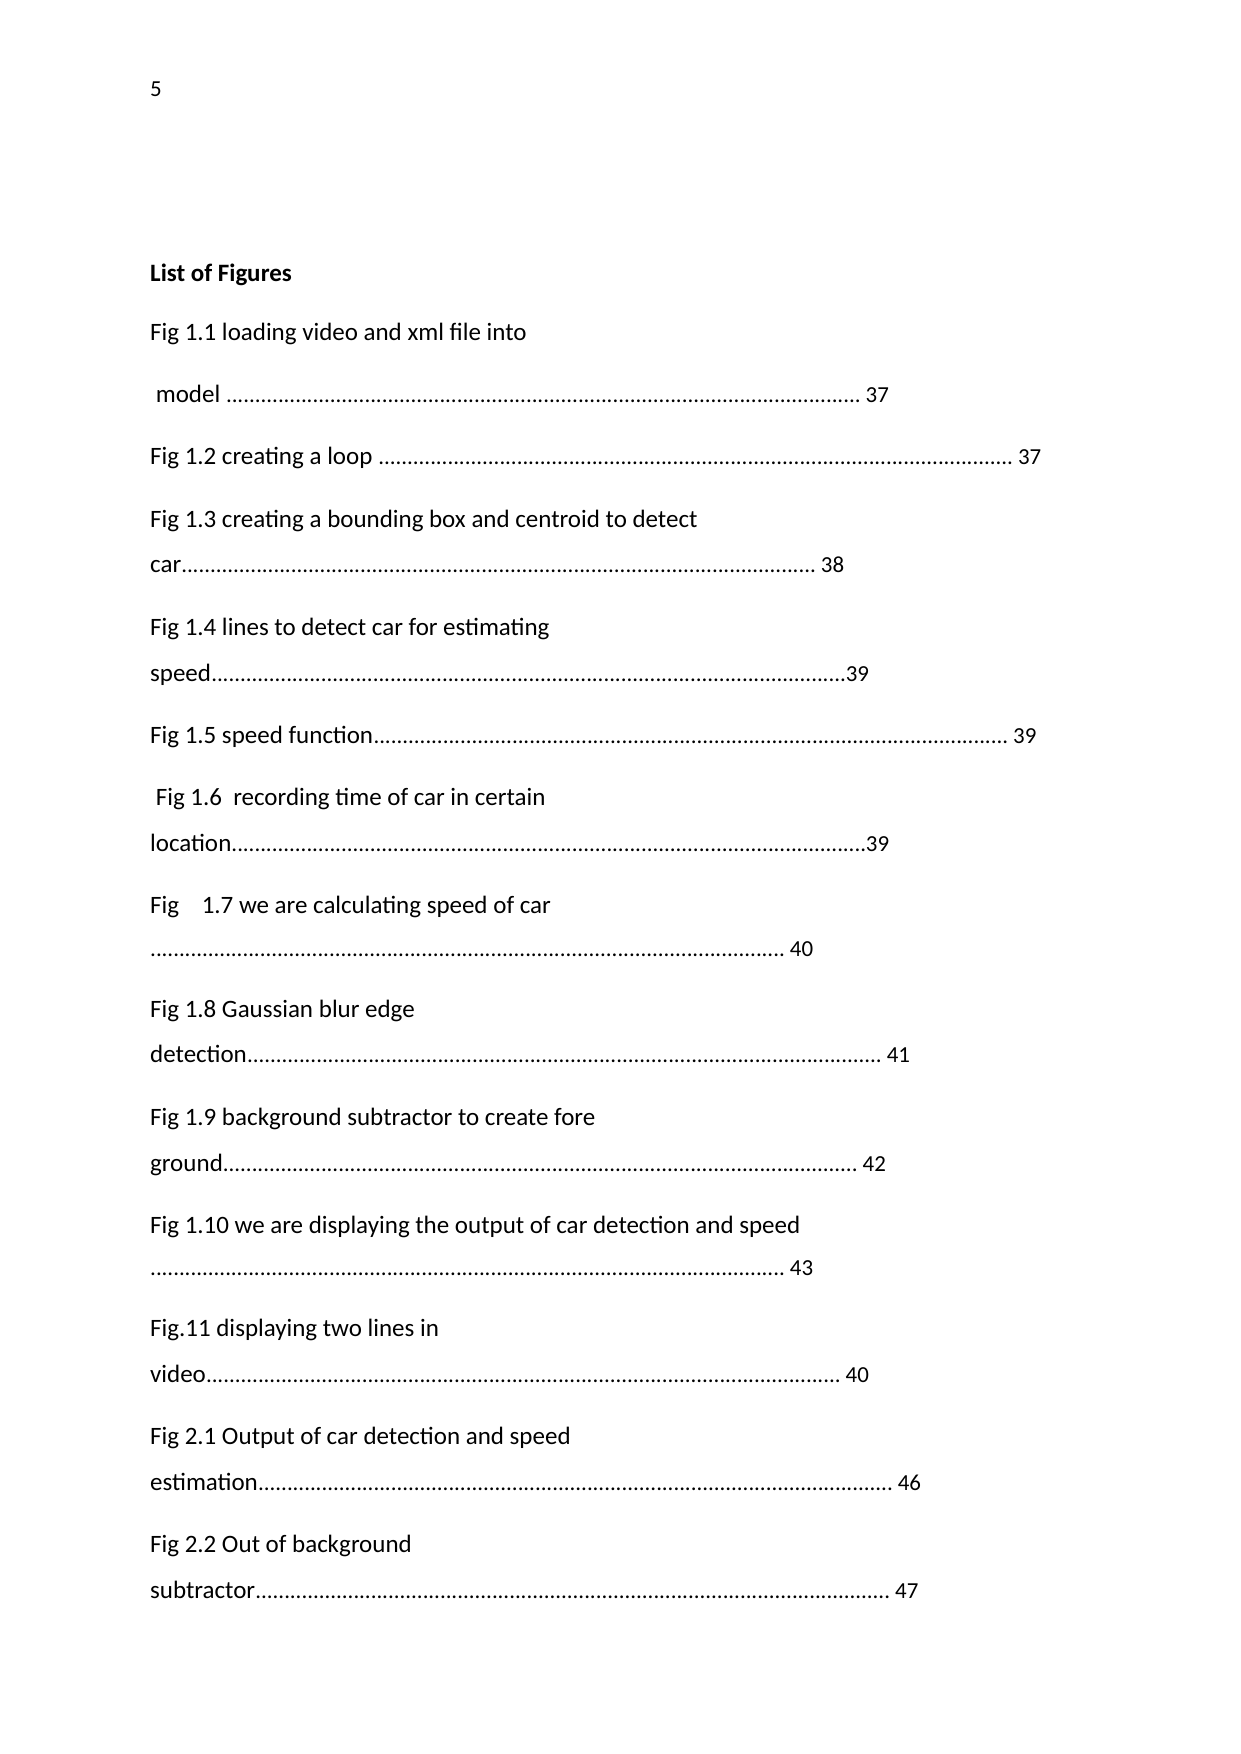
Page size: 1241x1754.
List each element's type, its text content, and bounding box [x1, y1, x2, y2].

text Fig 1.8 Gaussian blur edge detection.............................................................................................................. 41 [150, 993, 1090, 1069]
text Fig 1.1 loading video and xml file into [150, 316, 1090, 346]
text Fig.11 displaying two lines in video.............................................................................................................. 40 [150, 1312, 1090, 1388]
text Fig 1.10 we are displaying the output of car detection and speed .............................................................................................................. 43 [150, 1209, 1090, 1282]
text Fig 1.4 lines to detect car for estimating speed..............................................................................................................39 [150, 611, 1090, 687]
text Fig 1.6 recording time of car in certain location..............................................................................................................39 [150, 782, 1090, 858]
text Fig 1.7 we are calculating speed of car .............................................................................................................. 40 [150, 890, 1090, 962]
text Fig 2.2 Out of background subtractor.............................................................................................................. 47 [150, 1528, 1090, 1605]
text Fig 1.2 creating a loop .............................................................................................................. 37 [150, 441, 1090, 471]
text List of Figures [150, 257, 1090, 288]
text Fig 1.5 speed function.............................................................................................................. 39 [150, 719, 1090, 750]
text model .............................................................................................................. 37 [150, 378, 1090, 409]
text Fig 1.9 background subtractor to create fore ground.............................................................................................................. 42 [150, 1101, 1090, 1177]
text Fig 2.1 Output of car detection and speed estimation.............................................................................................................. 46 [150, 1420, 1090, 1497]
text Fig 1.3 creating a bounding box and centroid to detect car.............................................................................................................. 38 [150, 503, 1090, 579]
